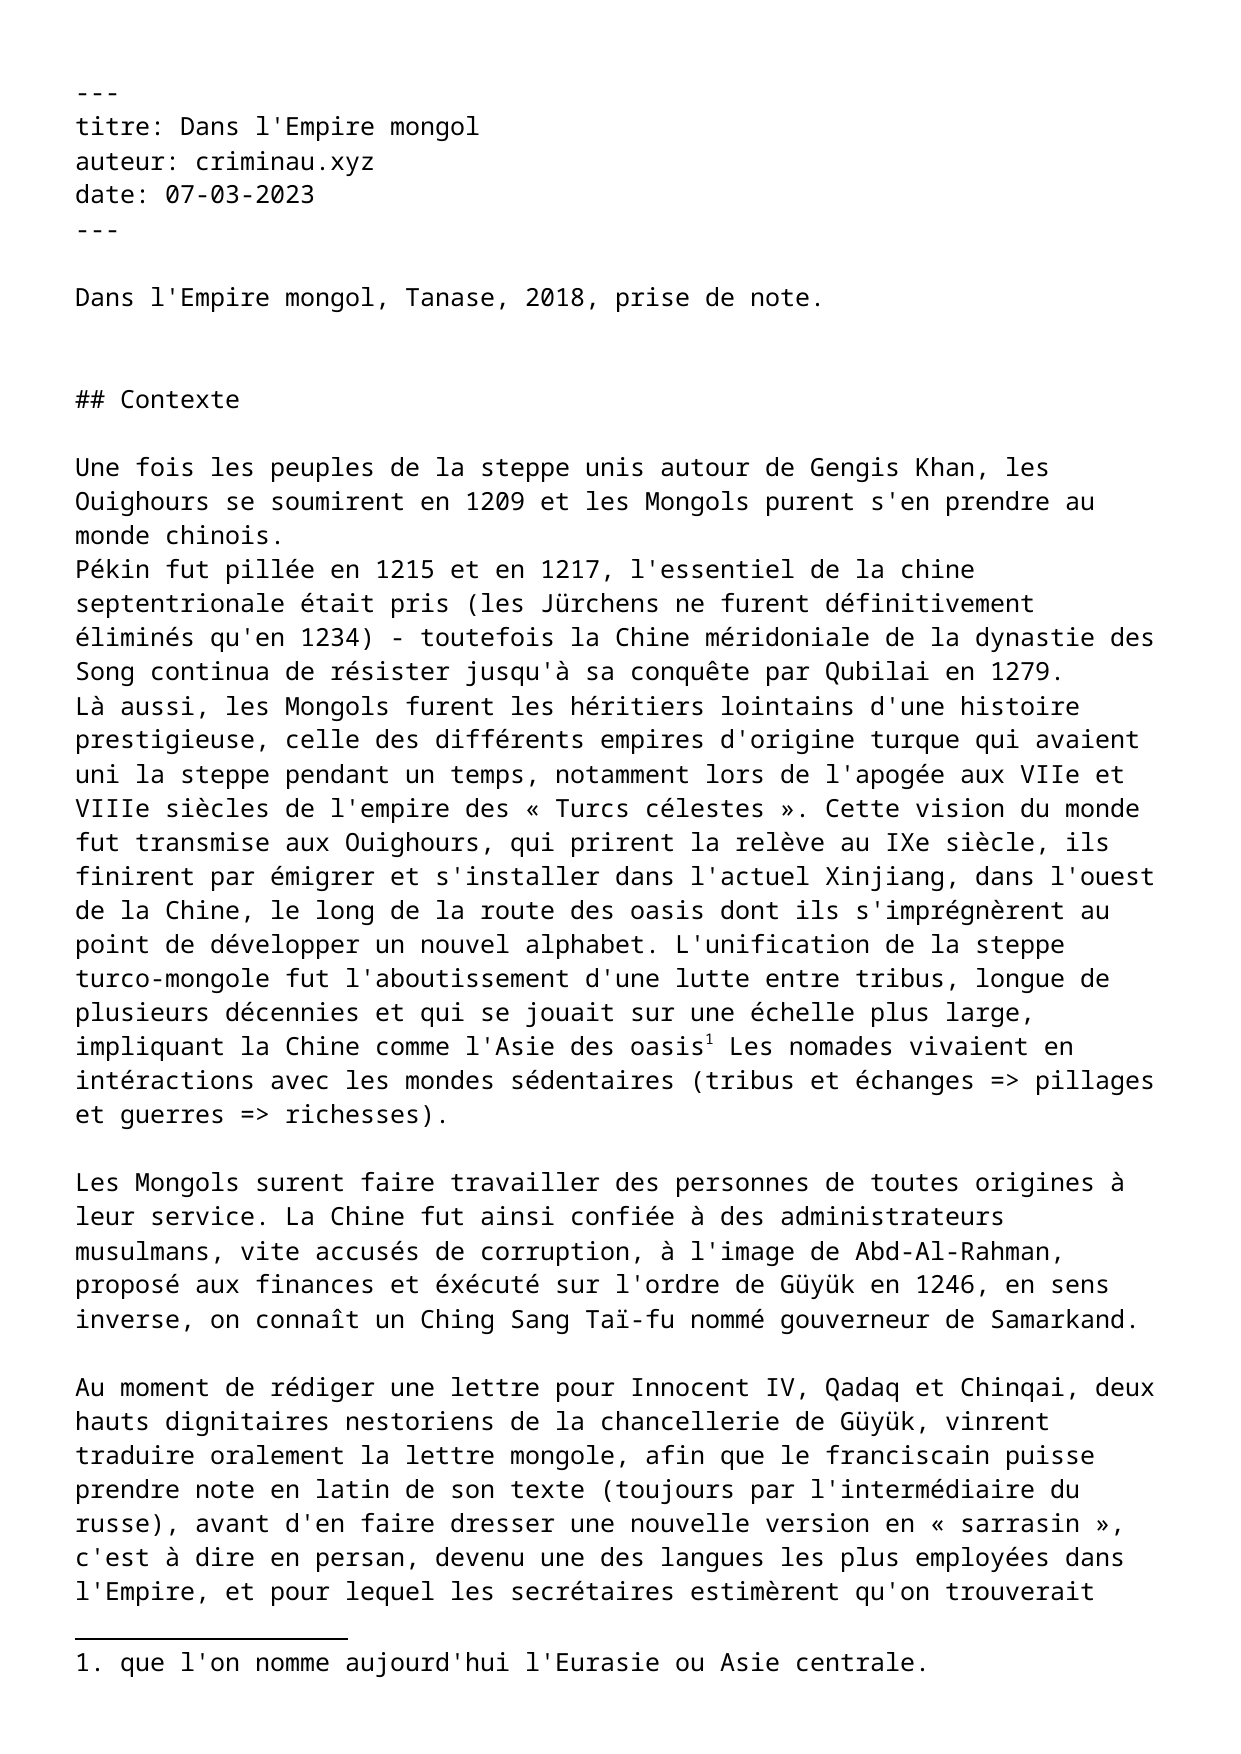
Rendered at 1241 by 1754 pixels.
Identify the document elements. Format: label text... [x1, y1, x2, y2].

text --- [75, 75, 1165, 109]
text titre: Dans l'Empire mongol [75, 109, 1165, 143]
text Les Mongols surent faire travailler des personnes de toutes origines à leur service. La Chine fut ainsi confiée à des administrateurs musulmans, vite accusés de corruption, à l'image de Abd-Al-Rahman, proposé aux finances et éxécuté sur l'ordre de Güyük en 1246, en sens inverse, on connaît un Ching Sang Taï-fu nommé gouverneur de Samarkand. [75, 1165, 1165, 1335]
text auteur: criminau.xyz [75, 143, 1165, 177]
text Au moment de rédiger une lettre pour Innocent IV, Qadaq et Chinqai, deux hauts dignitaires nestoriens de la chancellerie de Güyük, vinrent traduire oralement la lettre mongole, afin que le franciscain puisse prendre note en latin de son texte (toujours par l'intermédiaire du russe), avant d'en faire dresser une nouvelle version en « sarrasin », c'est à dire en persan, devenu une des langues les plus employées dans l'Empire, et pour lequel les secrétaires estimèrent qu'on trouverait [75, 1369, 1165, 1608]
text date: 07-03-2023 [75, 177, 1165, 211]
text Là aussi, les Mongols furent les héritiers lointains d'une histoire prestigieuse, celle des différents empires d'origine turque qui avaient uni la steppe pendant un temps, notamment lors de l'apogée aux VIIe et VIIIe siècles de l'empire des « Turcs célestes ». Cette vision du monde fut transmise aux Ouighours, qui prirent la relève au IXe siècle, ils finirent par émigrer et s'installer dans l'actuel Xinjiang, dans l'ouest de la Chine, le long de la route des oasis dont ils s'imprégnèrent au point de développer un nouvel alphabet. L'unification de la steppe turco-mongole fut l'aboutissement d'une lutte entre tribus, longue de plusieurs décennies et qui se jouait sur une échelle plus large, impliquant la Chine comme l'Asie des oasis Les nomades vivaient en intéractions avec les mondes sédentaires (tribus et échanges => pillages et guerres => richesses). [75, 688, 1165, 1131]
text Pékin fut pillée en 1215 et en 1217, l'essentiel de la chine septentrionale était pris (les Jürchens ne furent définitivement éliminés qu'en 1234) - toutefois la Chine méridoniale de la dynastie des Song continua de résister jusqu'à sa conquête par Qubilai en 1279. [75, 552, 1165, 688]
text --- [75, 211, 1165, 245]
text Dans l'Empire mongol, Tanase, 2018, prise de note. [75, 279, 1165, 313]
text . que l'on nomme aujourd'hui l'Eurasie ou Asie centrale. [75, 1645, 1165, 1679]
text ## Contexte [75, 382, 1165, 416]
text Une fois les peuples de la steppe unis autour de Gengis Khan, les Ouighours se soumirent en 1209 et les Mongols purent s'en prendre au monde chinois. [75, 450, 1165, 552]
